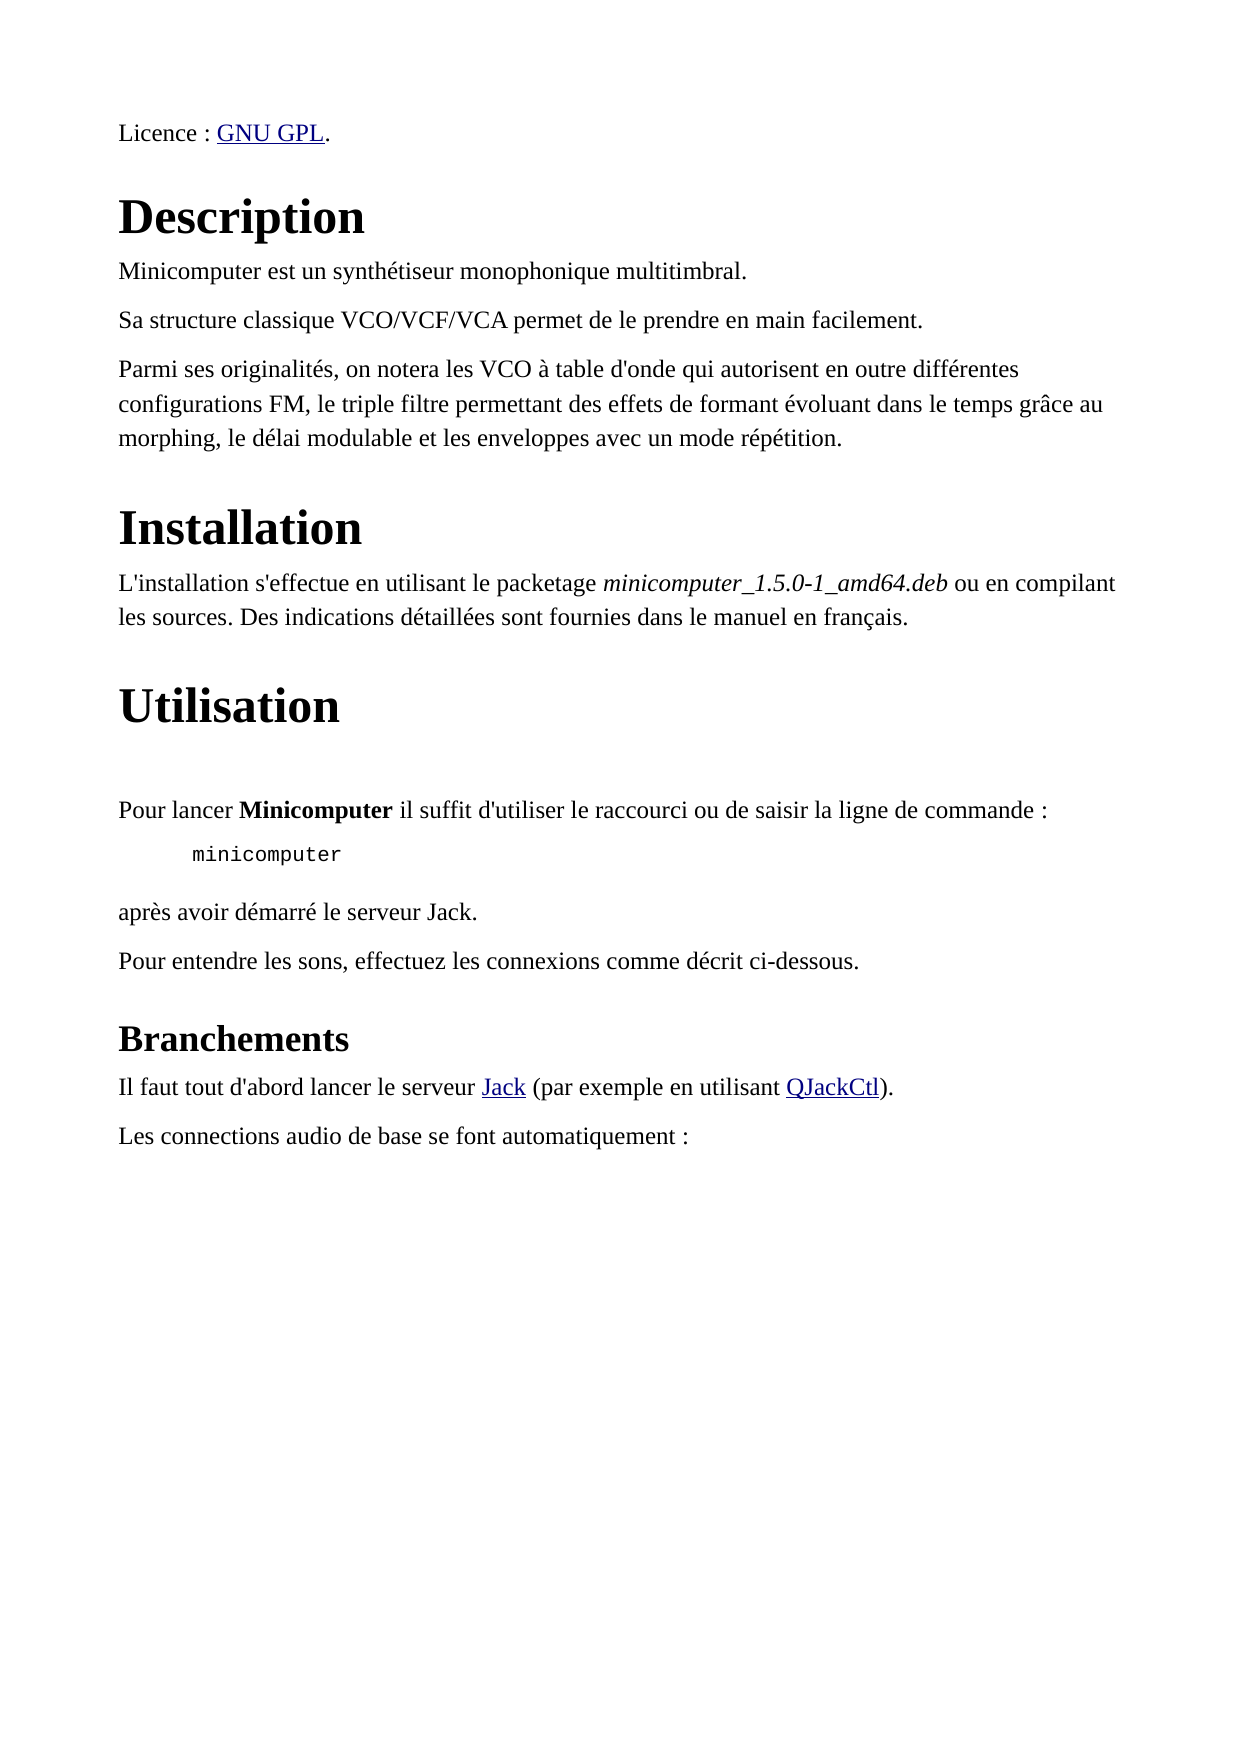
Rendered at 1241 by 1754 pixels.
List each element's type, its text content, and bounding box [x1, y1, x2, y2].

text minicomputer [118, 844, 1122, 868]
text Parmi ses originalités, on notera les VCO à table d'onde qui autorisent en outre différentes configurations FM, le triple filtre permettant des effets de formant évoluant dans le temps grâce au morphing, le délai modulable et les enveloppes avec un mode répétition. [118, 354, 1122, 452]
text Pour entendre les sons, effectuez les connexions comme décrit ci-dessous. [118, 946, 1122, 975]
subtitle Description [118, 186, 1122, 244]
subtitle Installation [118, 498, 1122, 555]
subtitle Branchements [118, 1016, 1122, 1059]
subtitle Utilisation [118, 676, 1122, 734]
text après avoir démarré le serveur Jack. [118, 897, 1122, 926]
text Minicomputer est un synthétiseur monophonique multitimbral. [118, 256, 1122, 285]
text Licence : GNU GPL. [118, 118, 1122, 147]
text L'installation s'effectue en utilisant le packetage minicomputer_1.5.0-1_amd64.deb ou en compilant les sources. Des indications détaillées sont fournies dans le manuel en français. [118, 568, 1122, 631]
text Pour lancer Minicomputer il suffit d'utiliser le raccourci ou de saisir la ligne de commande : [118, 795, 1122, 824]
text Les connections audio de base se font automatiquement : [118, 1121, 1122, 1150]
text Il faut tout d'abord lancer le serveur Jack (par exemple en utilisant QJackCtl). [118, 1072, 1122, 1101]
text Sa structure classique VCO/VCF/VCA permet de le prendre en main facilement. [118, 306, 1122, 334]
